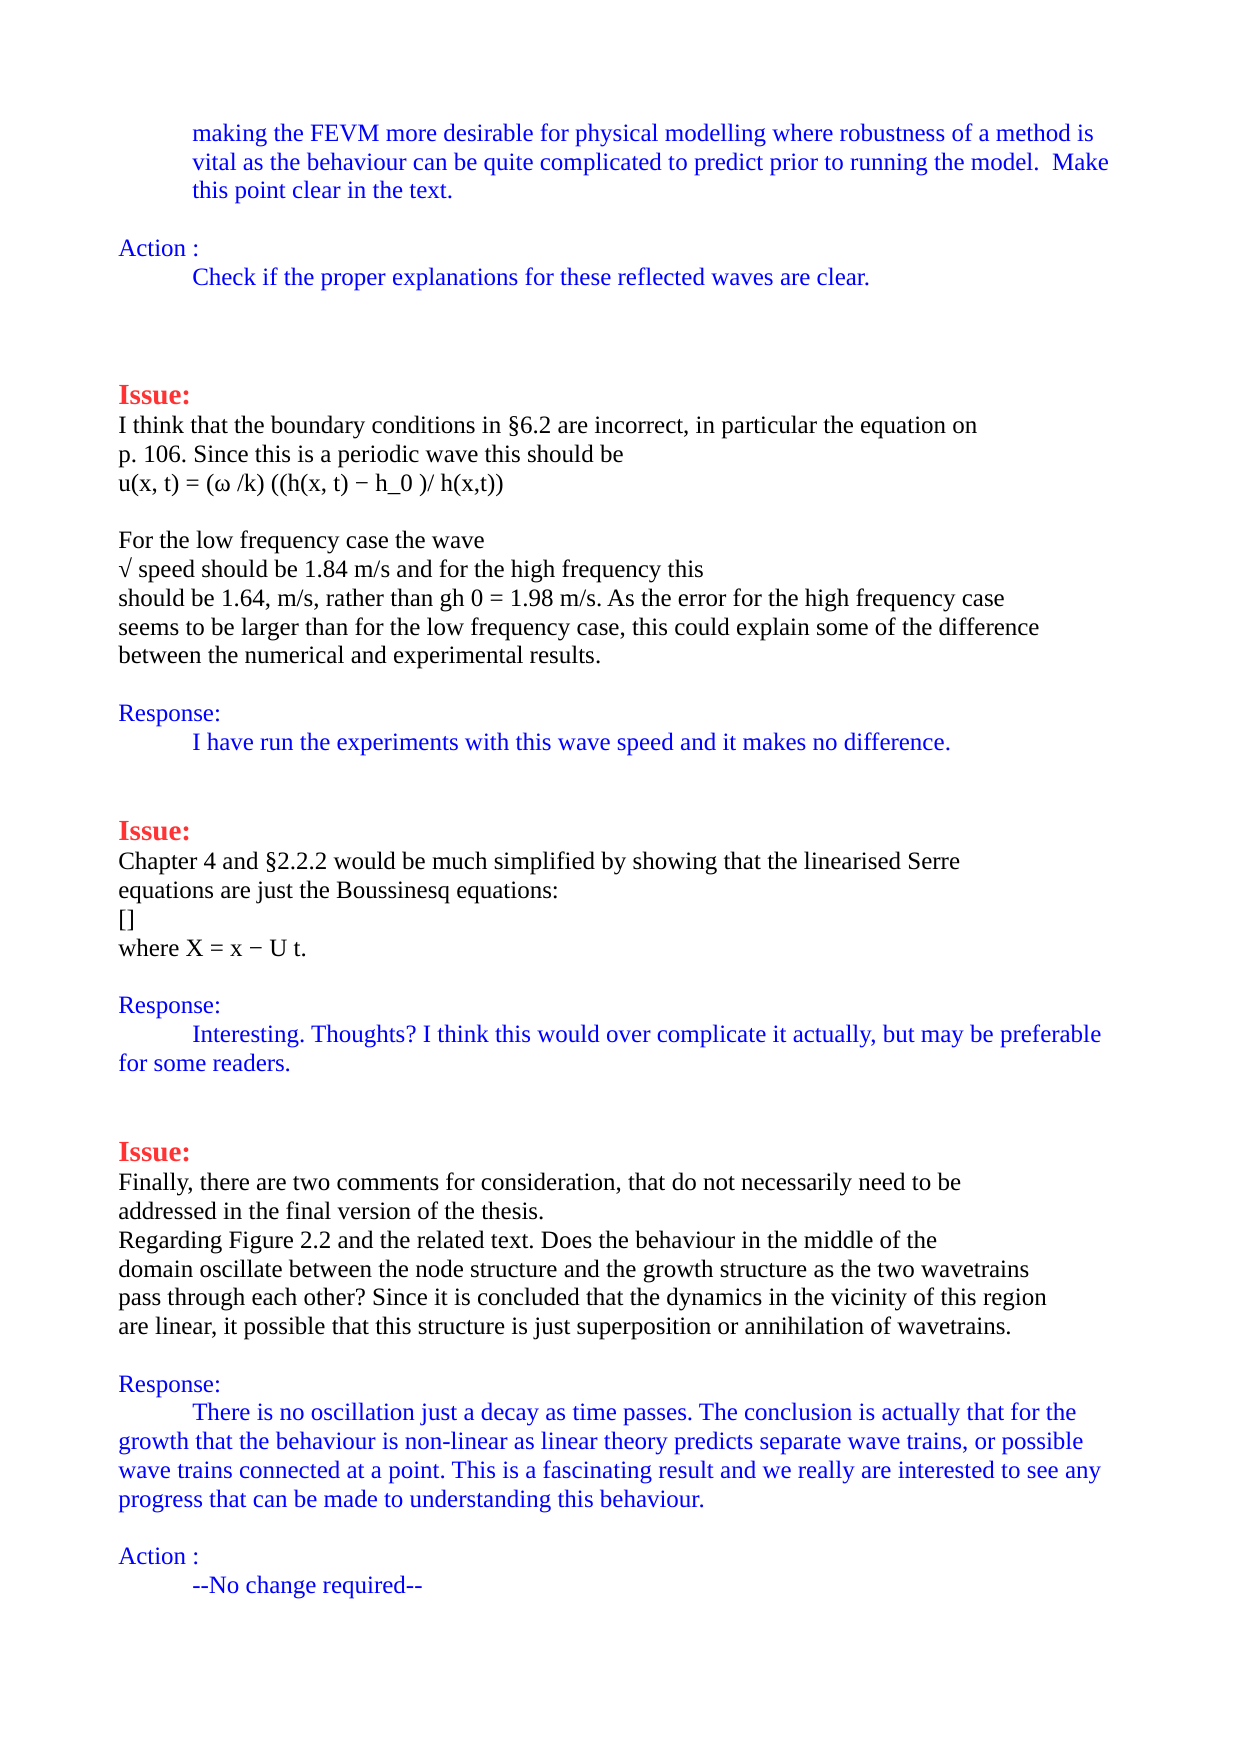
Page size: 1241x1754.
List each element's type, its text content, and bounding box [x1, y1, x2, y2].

text [] [118, 904, 1122, 933]
text pass through each other? Since it is concluded that the dynamics in the vicinity of this region [118, 1282, 1122, 1311]
text u(x, t) = (ω /k) ((h(x, t) − h_0 )/ h(x,t)) [118, 468, 1122, 497]
text seems to be larger than for the low frequency case, this could explain some of the difference [118, 612, 1122, 640]
text I think that the boundary conditions in §6.2 are incorrect, in particular the equation on [118, 410, 1122, 439]
text Response: [118, 1369, 1122, 1397]
text Regarding Figure 2.2 and the related text. Does the behaviour in the middle of the [118, 1225, 1122, 1254]
text Response: [118, 698, 1122, 727]
text √ speed should be 1.84 m/s and for the high frequency this [118, 554, 1122, 583]
text making the FEVM more desirable for physical modelling where robustness of a method is vital as the behaviour can be quite complicated to predict prior to running the model. Make this point clear in the text. [192, 118, 1122, 204]
text Check if the proper explanations for these reflected waves are clear. [118, 262, 1122, 291]
text where X = x − U t. [118, 933, 1122, 961]
text Issue: [118, 377, 1122, 410]
text should be 1.64, m/s, rather than gh 0 = 1.98 m/s. As the error for the high frequency case [118, 583, 1122, 612]
text For the low frequency case the wave [118, 525, 1122, 554]
text addressed in the final version of the thesis. [118, 1196, 1122, 1225]
text between the numerical and experimental results. [118, 640, 1122, 669]
text are linear, it possible that this structure is just superposition or annihilation of wavetrains. [118, 1311, 1122, 1340]
text equations are just the Boussinesq equations: [118, 875, 1122, 904]
text --No change required-- [192, 1570, 1122, 1599]
text Response: [118, 990, 1122, 1019]
text p. 106. Since this is a periodic wave this should be [118, 439, 1122, 468]
text Chapter 4 and §2.2.2 would be much simplified by showing that the linearised Serre [118, 846, 1122, 875]
text Action : [118, 233, 1122, 262]
text Interesting. Thoughts? I think this would over complicate it actually, but may be preferable for some readers. [118, 1019, 1122, 1076]
text Action : [118, 1541, 1122, 1570]
text Issue: [118, 813, 1122, 846]
text domain oscillate between the node structure and the growth structure as the two wavetrains [118, 1254, 1122, 1282]
text Finally, there are two comments for consideration, that do not necessarily need to be [118, 1167, 1122, 1196]
text There is no oscillation just a decay as time passes. The conclusion is actually that for the growth that the behaviour is non-linear as linear theory predicts separate wave trains, or possible wave trains connected at a point. This is a fascinating result and we really are interested to see any progress that can be made to understanding this behaviour. [118, 1397, 1122, 1512]
text Issue: [118, 1134, 1122, 1167]
text I have run the experiments with this wave speed and it makes no difference. [118, 727, 1122, 755]
